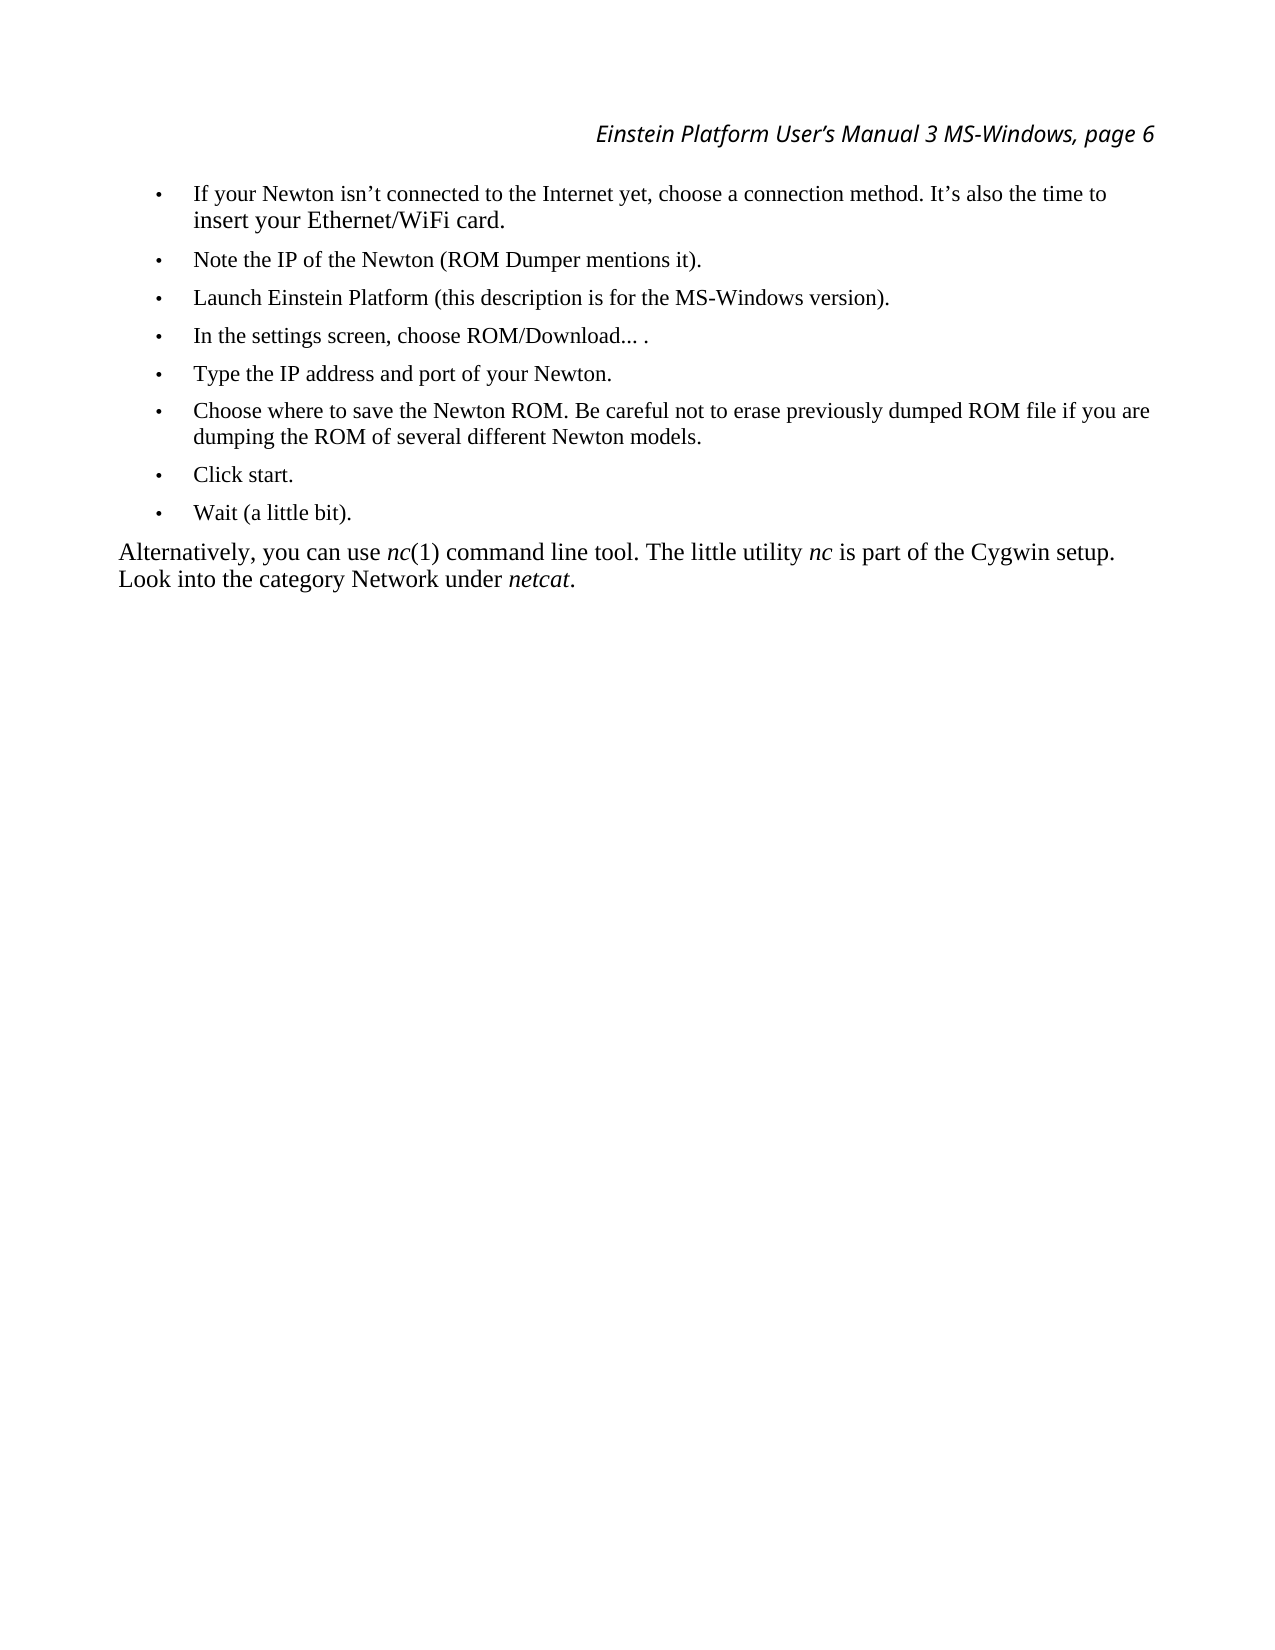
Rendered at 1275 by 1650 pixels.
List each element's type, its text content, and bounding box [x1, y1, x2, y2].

list Click start. [156, 462, 1157, 487]
list Type the IP address and port of your Newton. [156, 361, 1157, 386]
list Launch Einstein Platform (this description is for the MS-Windows version). [156, 285, 1157, 310]
text Alternatively, you can use nc(1) command line tool. The little utility nc is part of the Cygwin setup. Look into the category Network under netcat. [118, 538, 1157, 593]
list If your Newton isn’t connected to the Internet yet, choose a connection method. It’s also the time to insert your Ethernet/WiFi card. [156, 179, 1157, 234]
list Wait (a little bit). [156, 500, 1157, 525]
list Note the IP of the Newton (ROM Dumper mentions it). [156, 247, 1157, 272]
list Choose where to save the Newton ROM. Be careful not to erase previously dumped ROM file if you are dumping the ROM of several different Newton models. [156, 398, 1157, 449]
list In the settings screen, choose ROM/Download... . [156, 323, 1157, 348]
